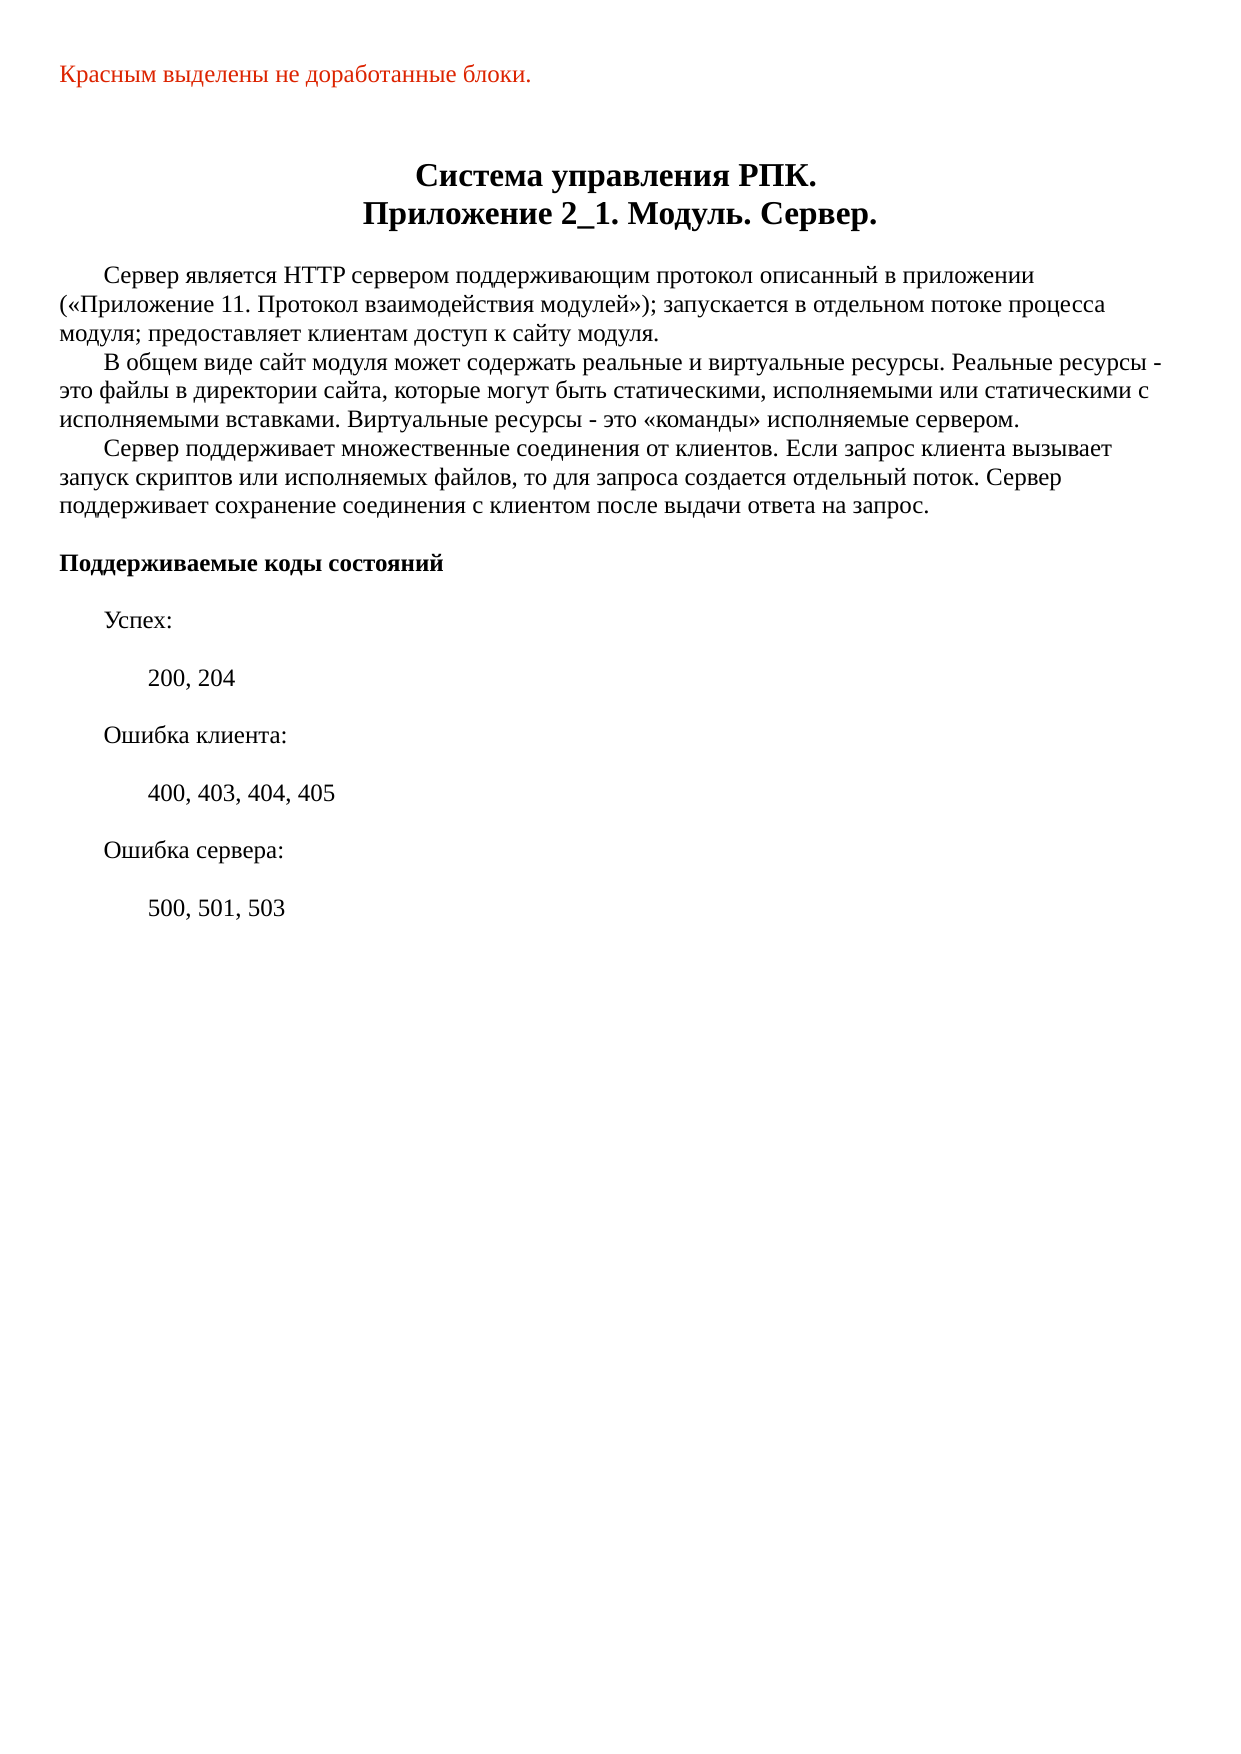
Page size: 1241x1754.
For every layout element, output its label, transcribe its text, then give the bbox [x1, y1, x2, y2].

text Сервер поддерживает множественные соединения от клиентов. Если запрос клиента вызывает запуск скриптов или исполняемых файлов, то для запроса создается отдельный поток. Сервер поддерживает сохранение соединения с клиентом после выдачи ответа на запрос. [59, 433, 1181, 519]
text Ошибка клиента: [59, 720, 1181, 749]
text 500, 501, 503 [59, 893, 1181, 922]
text В общем виде сайт модуля может содержать реальные и виртуальные ресурсы. Реальные ресурсы - это файлы в директории сайта, которые могут быть статическими, исполняемыми или статическими с исполняемыми вставками. Виртуальные ресурсы - это «команды» исполняемые сервером. [59, 347, 1181, 433]
text Красным выделены не доработанные блоки. [59, 59, 1181, 88]
text Система управления РПК. [59, 155, 1181, 193]
text Ошибка сервера: [59, 835, 1181, 864]
text Сервер является HTTP сервером поддерживающим протокол описанный в приложении («Приложение 11. Протокол взаимодействия модулей»); запускается в отдельном потоке процесса модуля; предоставляет клиентам доступ к сайту модуля. [59, 260, 1181, 347]
text Поддерживаемые коды состояний [59, 548, 1181, 577]
text 200, 204 [59, 663, 1181, 692]
text 400, 403, 404, 405 [59, 778, 1181, 807]
text Приложение 2_1. Модуль. Сервер. [59, 193, 1181, 232]
text Успех: [59, 605, 1181, 634]
